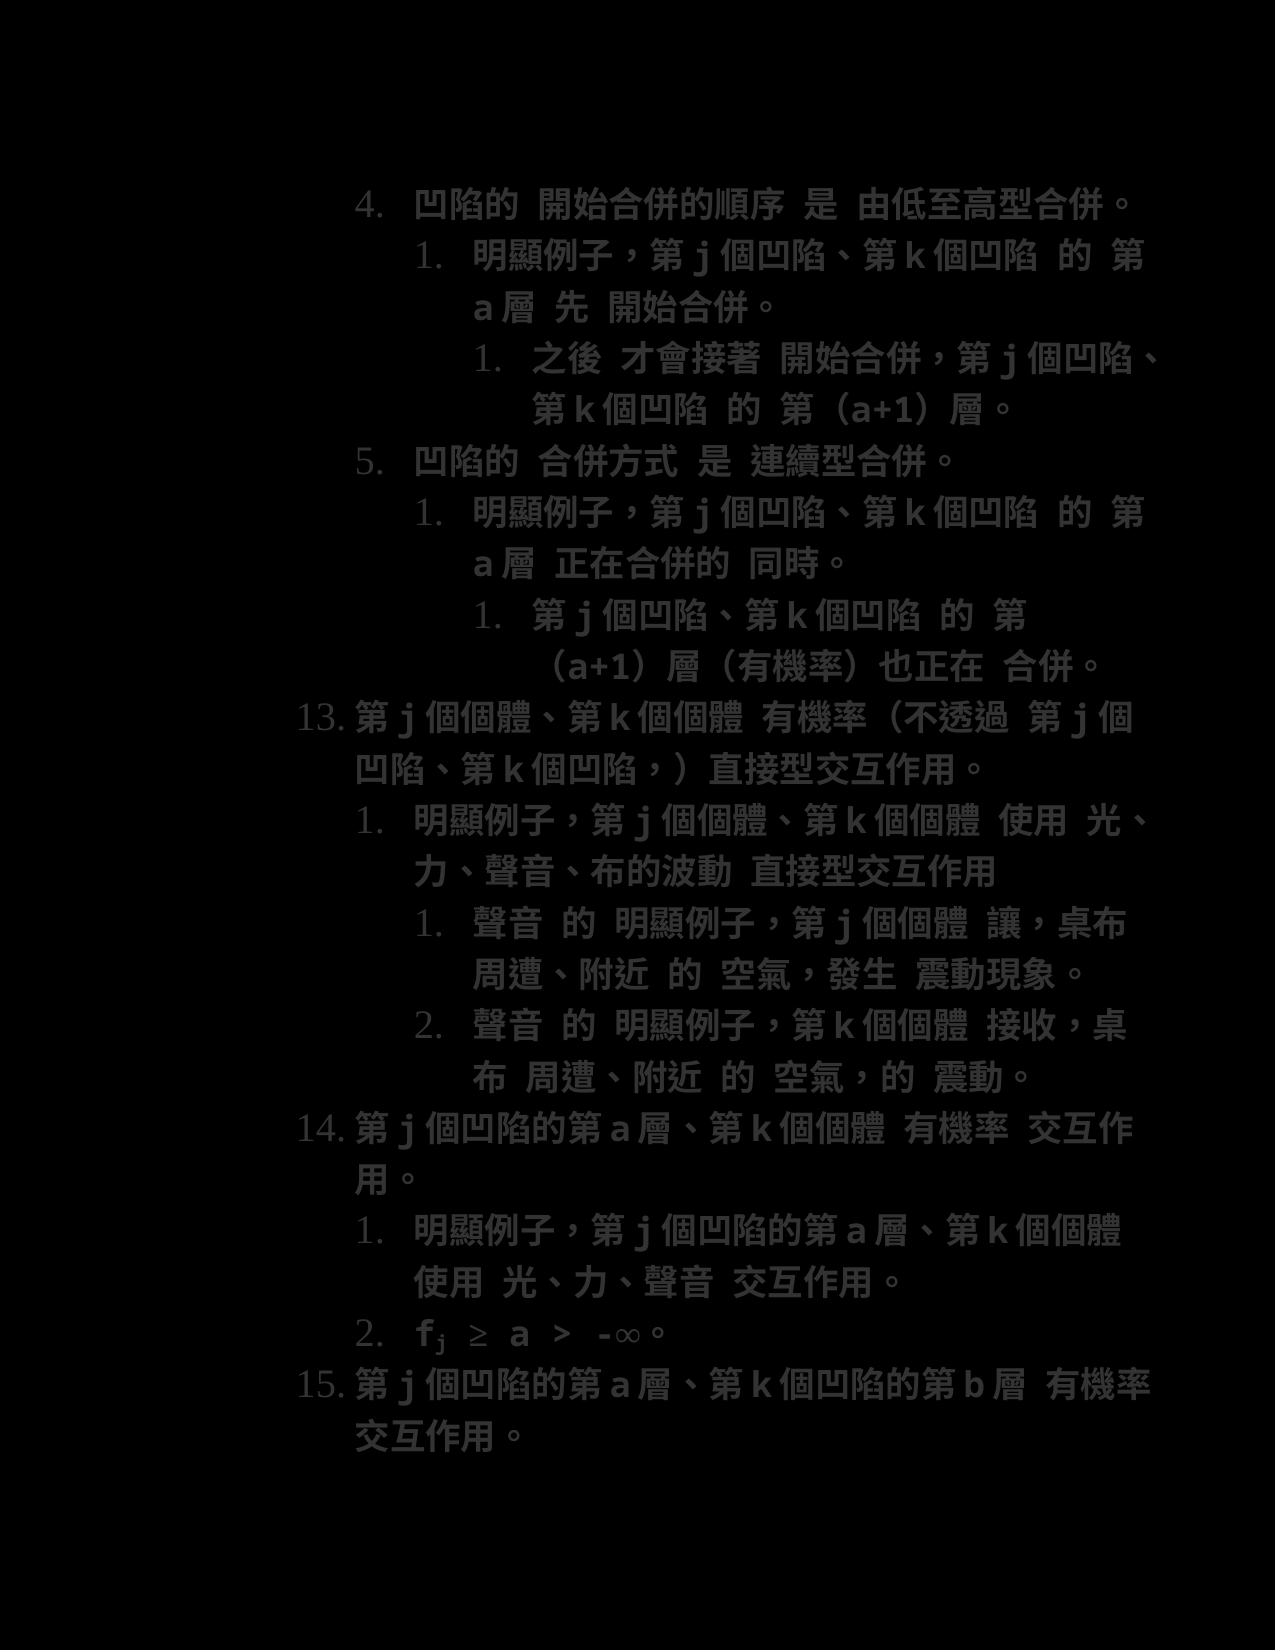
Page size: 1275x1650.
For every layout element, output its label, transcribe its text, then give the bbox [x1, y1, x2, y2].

list 第j個凹陷、第k個凹陷 的 第（a+1）層（有機率）也正在 合併。 [472, 587, 1157, 690]
list 明顯例子，第j個凹陷、第k個凹陷 的 第a層 先 開始合併。 [413, 228, 1157, 330]
list 聲音 的 明顯例子，第j個個體 讓，桌布 周遭、附近 的 空氣，發生 震動現象。 [413, 895, 1157, 998]
list fj ≥ a > -∞。 [354, 1305, 1157, 1357]
list 明顯例子，第j個個體、第k個個體 使用 光、力、聲音、布的波動 直接型交互作用 [354, 792, 1157, 895]
list 聲音 的 明顯例子，第k個個體 接收，桌布 周遭、附近 的 空氣，的 震動。 [413, 998, 1157, 1100]
list 明顯例子，第j個凹陷、第k個凹陷 的 第a層 正在合併的 同時。 [413, 484, 1157, 587]
list 凹陷的 開始合併的順序 是 由低至高型合併。 [354, 176, 1157, 228]
list 之後 才會接著 開始合併，第j個凹陷、第k個凹陷 的 第（a+1）層。 [472, 330, 1157, 433]
list 明顯例子，第j個凹陷的第a層、第k個個體 使用 光、力、聲音 交互作用。 [354, 1203, 1157, 1305]
list 第j個個體、第k個個體 有機率（不透過 第j個凹陷、第k個凹陷，）直接型交互作用。 [295, 690, 1157, 792]
list 第j個凹陷的第a層、第k個個體 有機率 交互作用。 [295, 1100, 1157, 1203]
list 凹陷的 合併方式 是 連續型合併。 [354, 433, 1157, 484]
list 第j個凹陷的第a層、第k個凹陷的第b層 有機率 交互作用。 [295, 1357, 1157, 1459]
